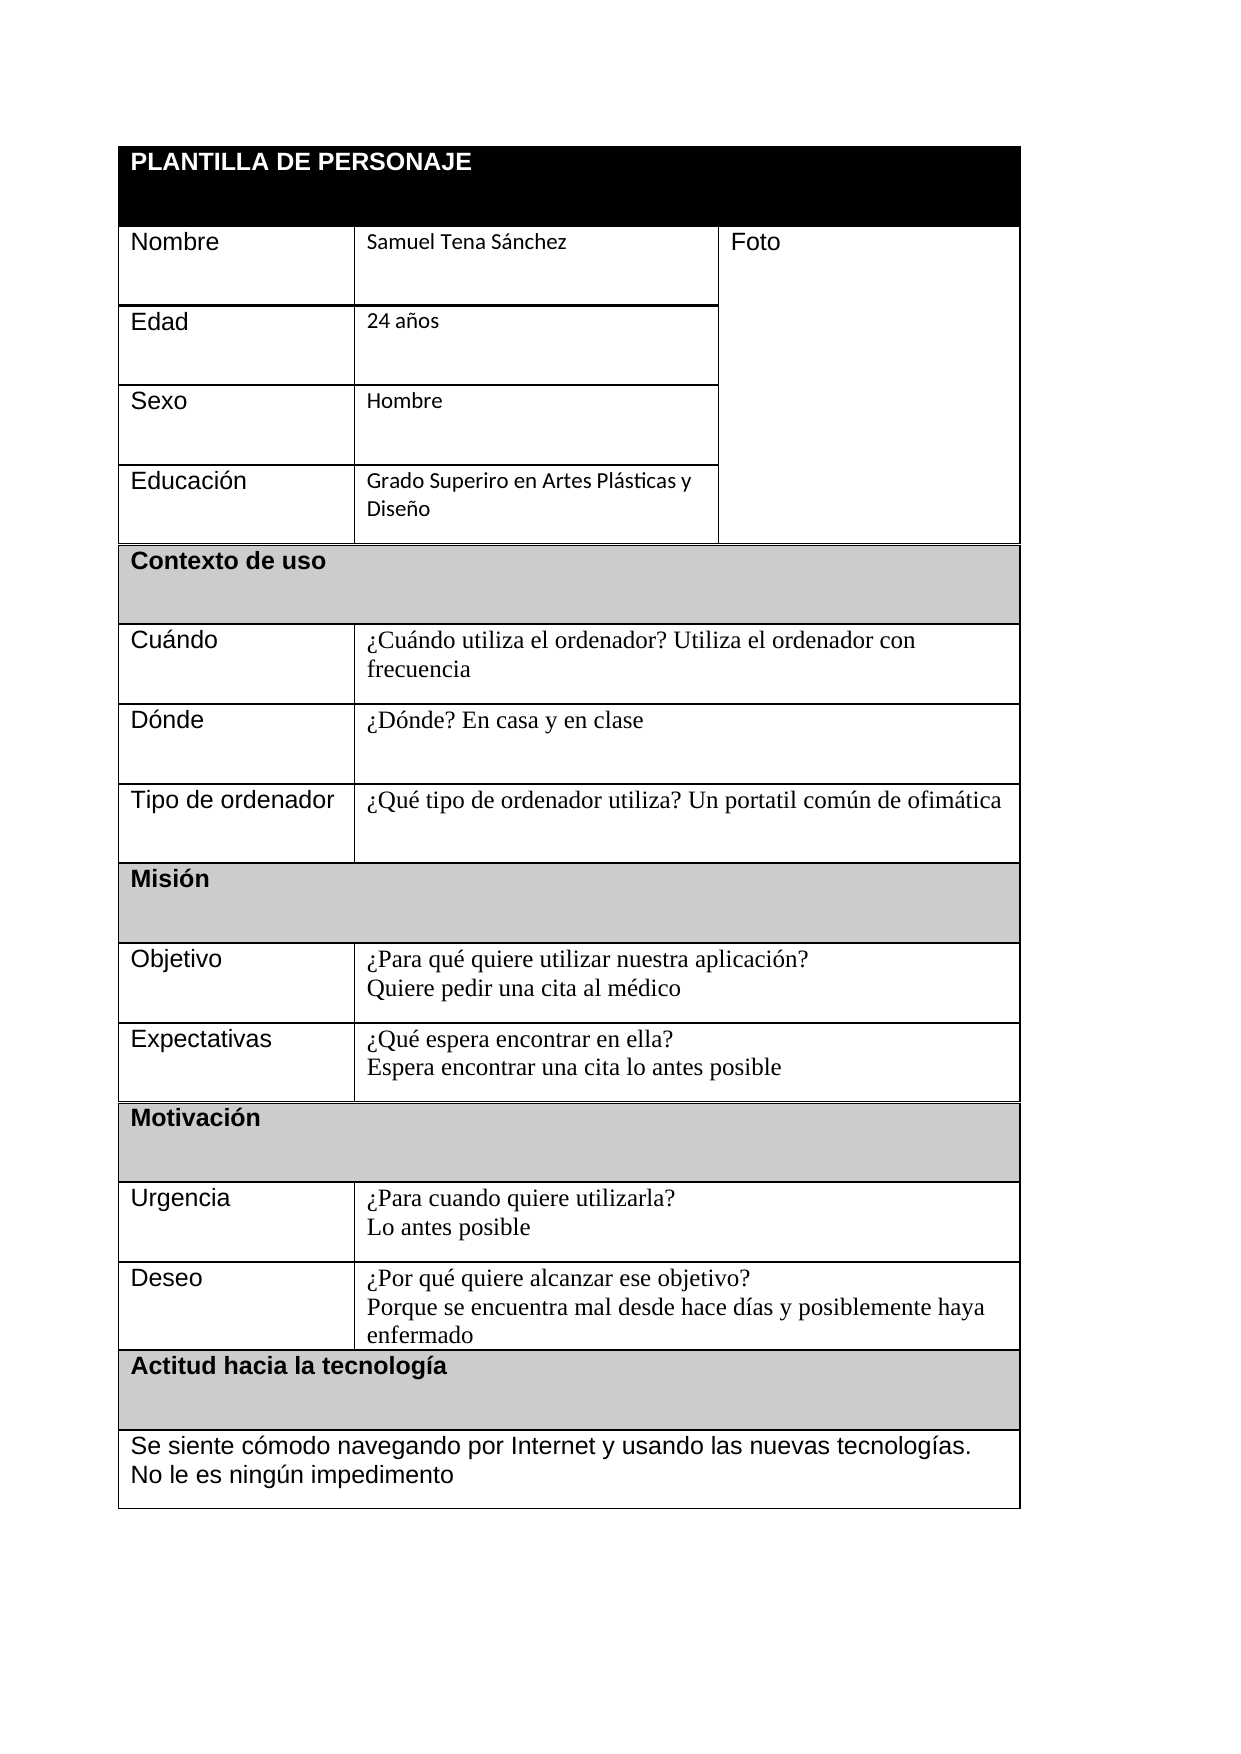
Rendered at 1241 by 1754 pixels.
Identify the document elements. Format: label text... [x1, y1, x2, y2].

table_cell Se siente cómodo navegando por Internet y usando las nuevas tecnologías. No le es ningún impedimento [119, 1431, 1019, 1508]
table_cell Nombre [119, 227, 354, 304]
table_cell 24 años [355, 307, 718, 384]
table_cell ¿Dónde? En casa y en clase [355, 705, 1019, 783]
table_header PLANTILLA DE PERSONAJE [119, 147, 1019, 225]
table_cell Motivación [119, 1104, 1019, 1181]
table_cell ¿Por qué quiere alcanzar ese objetivo? Porque se encuentra mal desde hace días y posiblemente haya enfermado [355, 1263, 1019, 1349]
table_cell Cuándo [119, 625, 354, 703]
table_cell Misión [119, 864, 1019, 942]
table_cell Foto [719, 227, 1019, 543]
table_cell Edad [119, 307, 354, 384]
table_cell Sexo [119, 386, 354, 464]
table_cell Objetivo [119, 944, 354, 1022]
table_cell Grado Superiro en Artes Plásticas y Diseño [355, 466, 718, 543]
table_cell Samuel Tena Sánchez [355, 227, 718, 304]
table_cell Deseo [119, 1263, 354, 1349]
table_cell Educación [119, 466, 354, 543]
table_cell Contexto de uso [119, 546, 1019, 623]
table_cell Tipo de ordenador [119, 785, 354, 862]
table_cell Urgencia [119, 1183, 354, 1261]
table_cell ¿Qué tipo de ordenador utiliza? Un portatil común de ofimática [355, 785, 1019, 862]
table_cell ¿Para cuando quiere utilizarla? Lo antes posible [355, 1183, 1019, 1261]
table_cell ¿Para qué quiere utilizar nuestra aplicación? Quiere pedir una cita al médico [355, 944, 1019, 1022]
table_cell Hombre [355, 386, 718, 464]
table_cell ¿Cuándo utiliza el ordenador? Utiliza el ordenador con frecuencia [355, 625, 1019, 703]
table_cell Actitud hacia la tecnología [119, 1351, 1019, 1429]
table_cell Dónde [119, 705, 354, 783]
table_cell Expectativas [119, 1024, 354, 1101]
table_cell ¿Qué espera encontrar en ella? Espera encontrar una cita lo antes posible [355, 1024, 1019, 1101]
